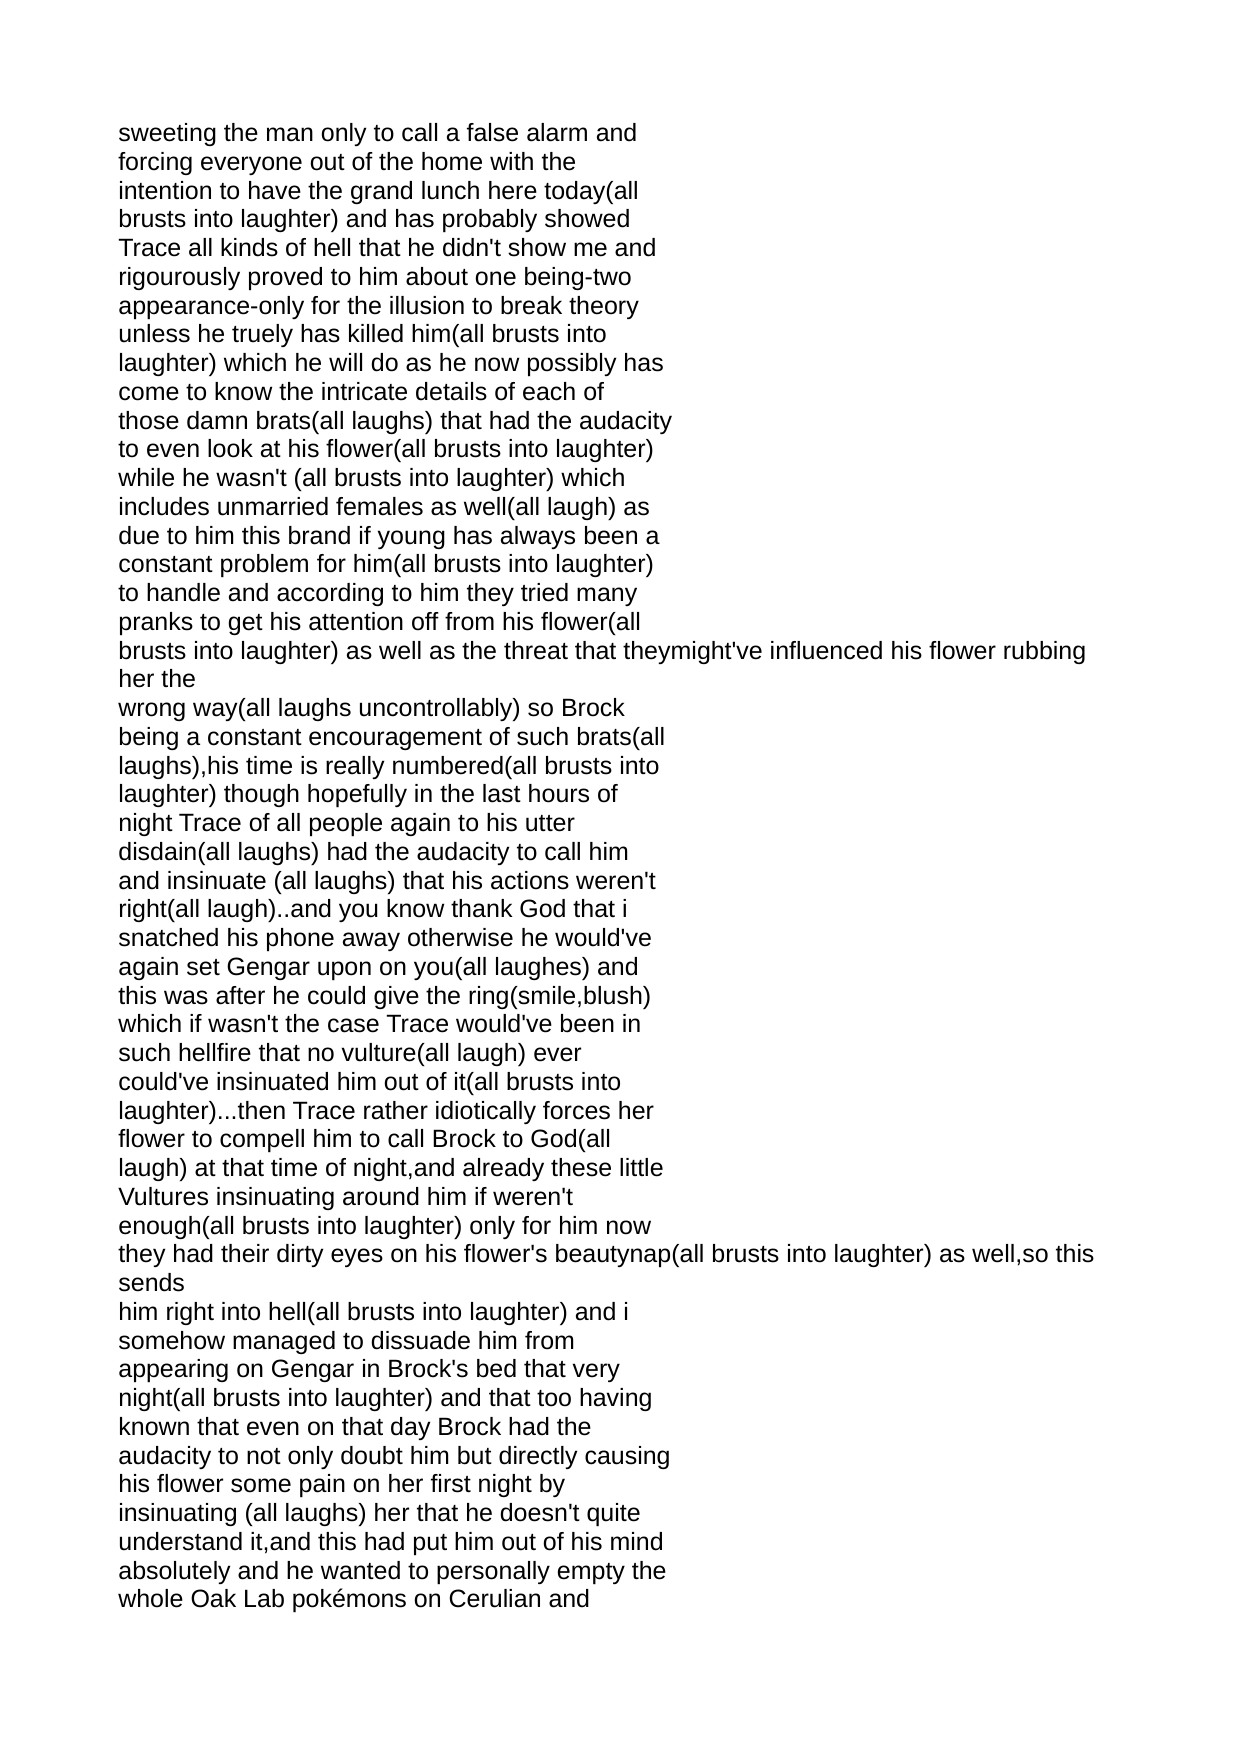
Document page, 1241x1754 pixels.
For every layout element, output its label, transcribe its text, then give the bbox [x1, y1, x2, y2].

text appearing on Gengar in Brock's bed that very [118, 1354, 1122, 1383]
text brusts into laughter) and has probably showed [118, 204, 1122, 233]
text while he wasn't (all brusts into laughter) which [118, 463, 1122, 492]
text being a constant encouragement of such brats(all [118, 722, 1122, 751]
text Trace all kinds of hell that he didn't show me and [118, 233, 1122, 262]
text appearance-only for the illusion to break theory [118, 291, 1122, 319]
text sweeting the man only to call a false alarm and [118, 118, 1122, 147]
text rigourously proved to him about one being-two [118, 262, 1122, 291]
text intention to have the grand lunch here today(all [118, 176, 1122, 204]
text constant problem for him(all brusts into laughter) [118, 549, 1122, 578]
text those damn brats(all laughs) that had the audacity [118, 406, 1122, 434]
text right(all laugh)..and you know thank God that i [118, 894, 1122, 923]
text snatched his phone away otherwise he would've [118, 923, 1122, 952]
text forcing everyone out of the home with the [118, 147, 1122, 176]
text unless he truely has killed him(all brusts into [118, 319, 1122, 348]
text absolutely and he wanted to personally empty the [118, 1556, 1122, 1584]
text pranks to get his attention off from his flower(all [118, 607, 1122, 636]
text known that even on that day Brock had the [118, 1412, 1122, 1441]
text audacity to not only doubt him but directly causing [118, 1441, 1122, 1469]
text laughter)...then Trace rather idiotically forces her [118, 1096, 1122, 1124]
text somehow managed to dissuade him from [118, 1326, 1122, 1354]
text Vultures insinuating around him if weren't [118, 1182, 1122, 1211]
text laugh) at that time of night,and already these little [118, 1153, 1122, 1182]
text which if wasn't the case Trace would've been in [118, 1009, 1122, 1038]
text includes unmarried females as well(all laugh) as [118, 492, 1122, 521]
text flower to compell him to call Brock to God(all [118, 1124, 1122, 1153]
text brusts into laughter) as well as the threat that theymight've influenced his flower rubbing her the [118, 636, 1122, 693]
text come to know the intricate details of each of [118, 377, 1122, 406]
text insinuating (all laughs) her that he doesn't quite [118, 1498, 1122, 1527]
text to handle and according to him they tried many [118, 578, 1122, 607]
text disdain(all laughs) had the audacity to call him [118, 837, 1122, 866]
text him right into hell(all brusts into laughter) and i [118, 1297, 1122, 1326]
text they had their dirty eyes on his flower's beautynap(all brusts into laughter) as well,so this sends [118, 1239, 1122, 1297]
text could've insinuated him out of it(all brusts into [118, 1067, 1122, 1096]
text wrong way(all laughs uncontrollably) so Brock [118, 693, 1122, 722]
text his flower some pain on her first night by [118, 1469, 1122, 1498]
text such hellfire that no vulture(all laugh) ever [118, 1038, 1122, 1067]
text night Trace of all people again to his utter [118, 808, 1122, 837]
text understand it,and this had put him out of his mind [118, 1527, 1122, 1556]
text due to him this brand if young has always been a [118, 521, 1122, 549]
text this was after he could give the ring(smile,blush) [118, 981, 1122, 1009]
text again set Gengar upon on you(all laughes) and [118, 952, 1122, 981]
text to even look at his flower(all brusts into laughter) [118, 434, 1122, 463]
text and insinuate (all laughs) that his actions weren't [118, 866, 1122, 894]
text whole Oak Lab pokémons on Cerulian and [118, 1584, 1122, 1613]
text enough(all brusts into laughter) only for him now [118, 1211, 1122, 1239]
text laughter) though hopefully in the last hours of [118, 779, 1122, 808]
text night(all brusts into laughter) and that too having [118, 1383, 1122, 1412]
text laughter) which he will do as he now possibly has [118, 348, 1122, 377]
text laughs),his time is really numbered(all brusts into [118, 751, 1122, 779]
